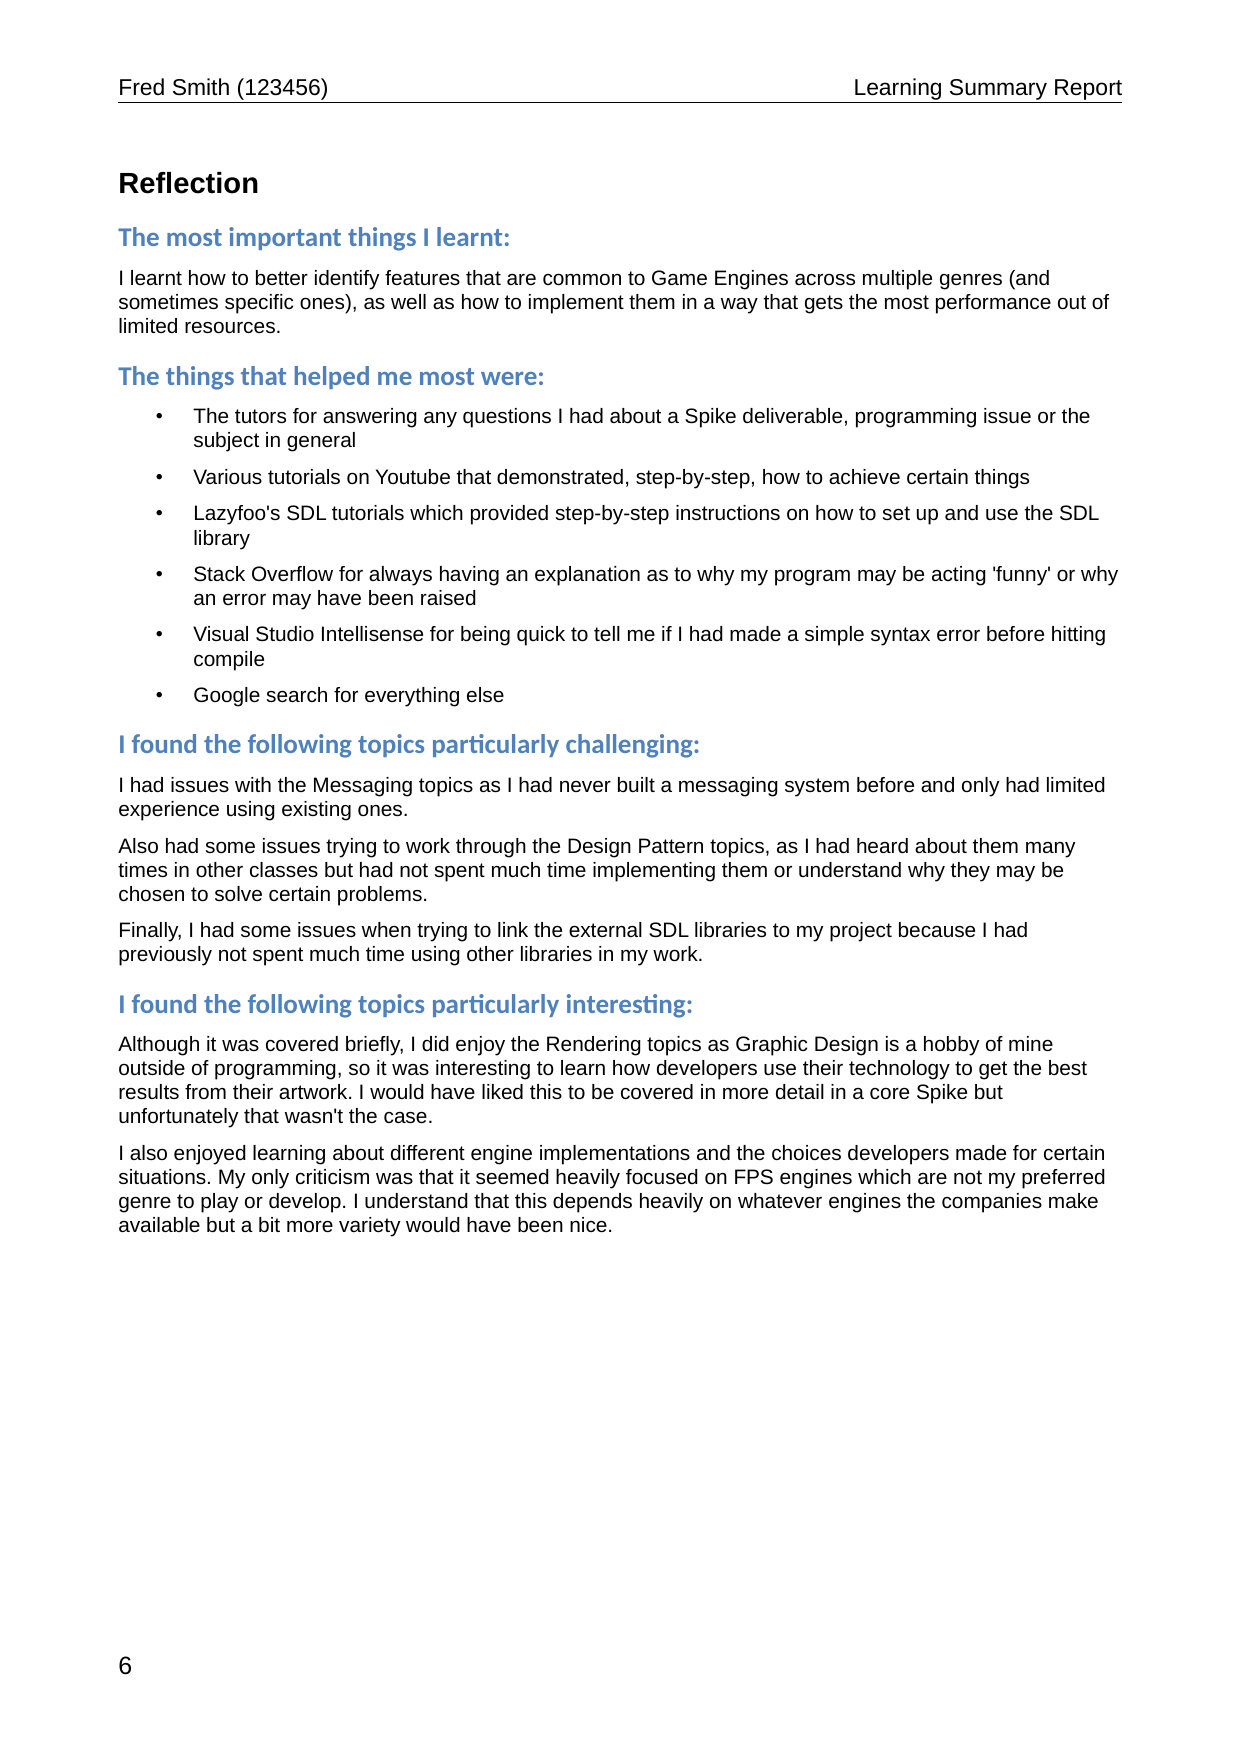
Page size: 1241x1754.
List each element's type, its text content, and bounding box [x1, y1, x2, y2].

list Lazyfoo's SDL tutorials which provided step-by-step instructions on how to set up and use the SDL library [156, 501, 1122, 549]
text Also had some issues trying to work through the Design Pattern topics, as I had heard about them many times in other classes but had not spent much time implementing them or understand why they may be chosen to solve certain problems. [118, 834, 1122, 906]
text Finally, I had some issues when trying to link the external SDL libraries to my project because I had previously not spent much time using other libraries in my work. [118, 918, 1122, 966]
list Various tutorials on Youtube that demonstrated, step-by-step, how to achieve certain things [156, 465, 1122, 489]
text I learnt how to better identify features that are common to Game Engines across multiple genres (and sometimes specific ones), as well as how to implement them in a way that gets the most performance out of limited resources. [118, 266, 1122, 338]
list The tutors for answering any questions I had about a Spike deliverable, programming issue or the subject in general [156, 404, 1122, 452]
subtitle I found the following topics particularly challenging: [118, 728, 1122, 761]
subtitle The most important things I learnt: [118, 220, 1122, 253]
list Visual Studio Intellisense for being quick to tell me if I had made a simple syntax error before hitting compile [156, 622, 1122, 670]
subtitle I found the following topics particularly interesting: [118, 987, 1122, 1020]
text I had issues with the Messaging topics as I had never built a messaging system before and only had limited experience using existing ones. [118, 773, 1122, 821]
subtitle Reflection [118, 170, 1122, 199]
list Stack Overflow for always having an explanation as to why my program may be acting 'funny' or why an error may have been raised [156, 562, 1122, 610]
text I also enjoyed learning about different engine implementations and the choices developers made for certain situations. My only criticism was that it seemed heavily focused on FPS engines which are not my preferred genre to play or develop. I understand that this depends heavily on whatever engines the companies make available but a bit more variety would have been nice. [118, 1141, 1122, 1236]
list Google search for everything else [156, 683, 1122, 707]
subtitle The things that helped me most were: [118, 359, 1122, 392]
text Although it was covered briefly, I did enjoy the Rendering topics as Graphic Design is a hobby of mine outside of programming, so it was interesting to learn how developers use their technology to get the best results from their artwork. I would have liked this to be covered in more detail in a core Spike but unfortunately that wasn't the case. [118, 1032, 1122, 1128]
